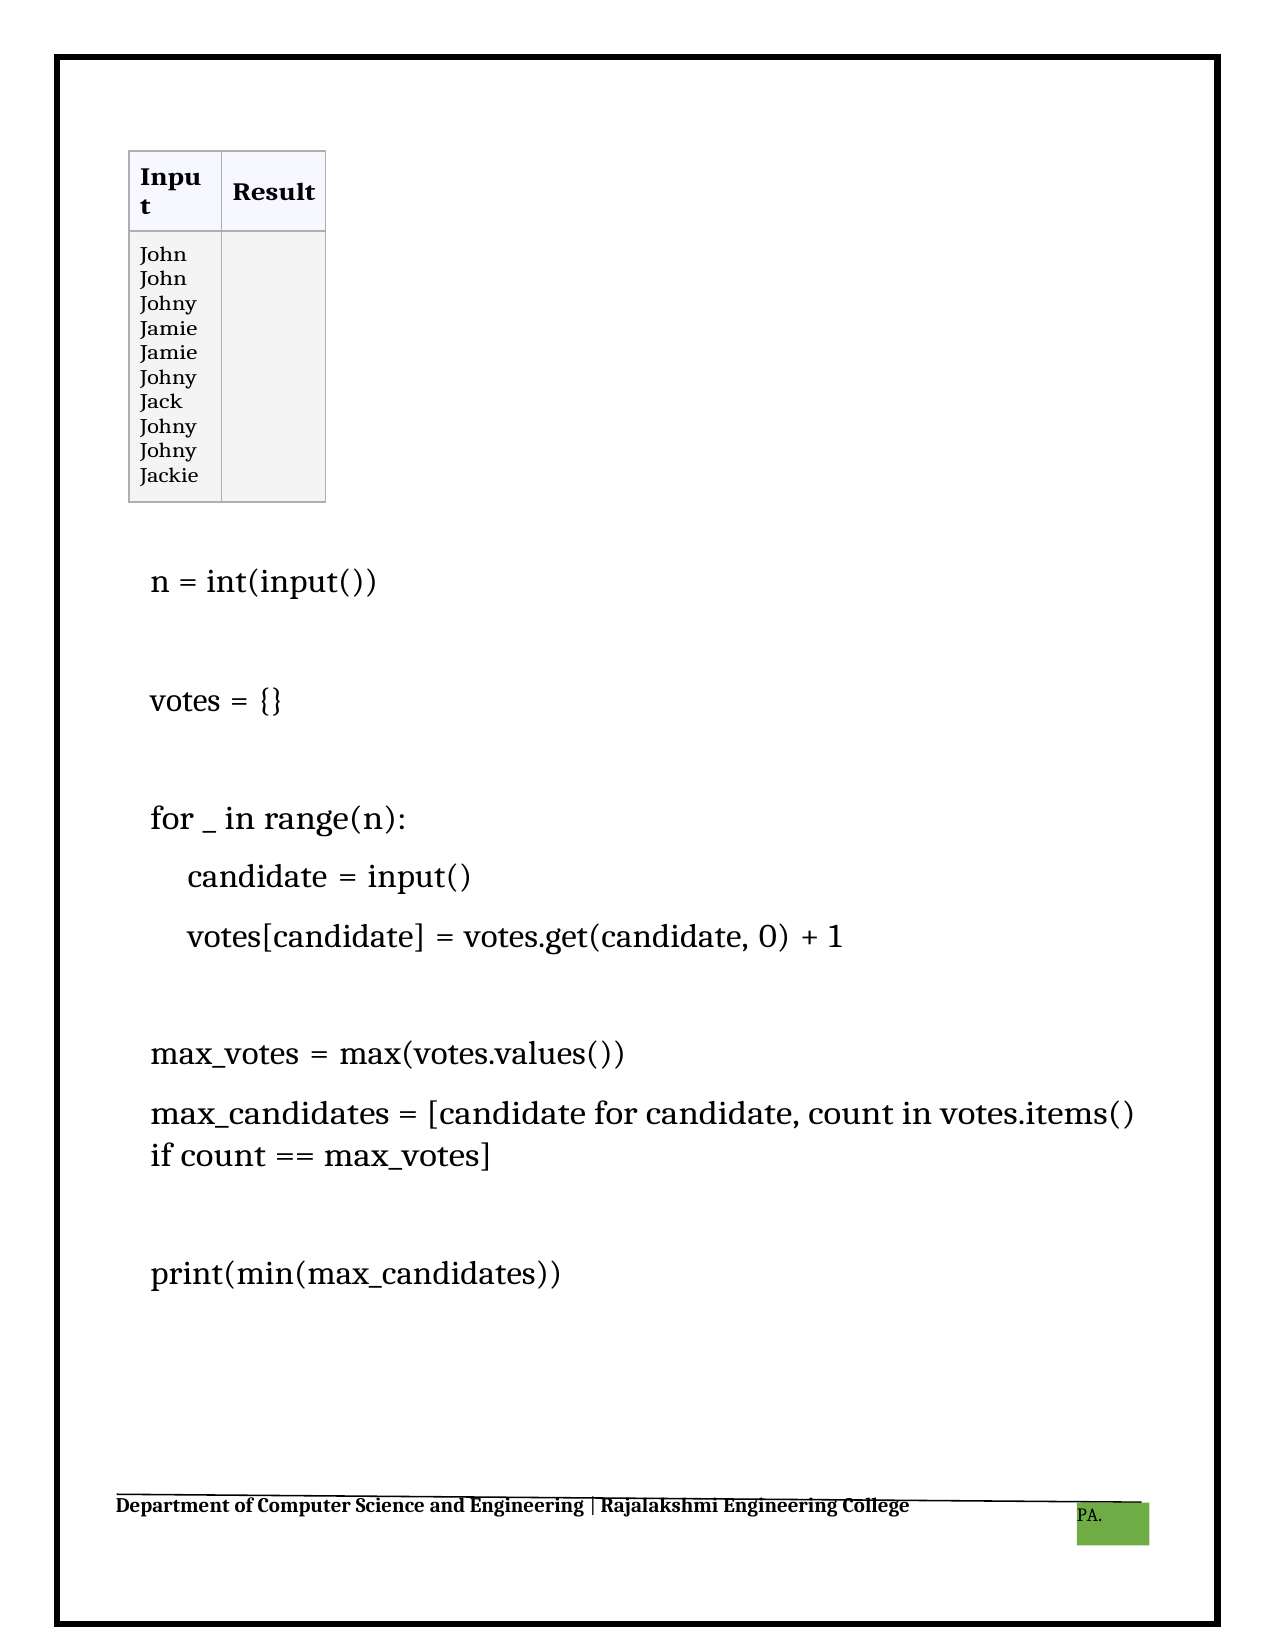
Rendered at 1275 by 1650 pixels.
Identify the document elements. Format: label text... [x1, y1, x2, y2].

text max_candidates = [candidate for candidate, count in votes.items() if count == max_votes] [150, 1094, 1137, 1174]
table_header Inpu t [130, 152, 221, 230]
table_cell [222, 232, 325, 501]
text max_votes = max(votes.values()) [150, 1035, 1137, 1073]
table_cell John John Johny Jamie Jamie Johny Jack Johny Johny Jackie [130, 232, 221, 501]
text votes[candidate] = votes.get(candidate, 0) + 1 [187, 916, 1137, 955]
text n = int(input()) [150, 563, 1137, 601]
text for _ in range(n): candidate = input() [150, 799, 483, 896]
text print(min(max_candidates)) [150, 1254, 1137, 1293]
table_header Result [222, 152, 325, 230]
text votes = {} [150, 681, 1137, 719]
